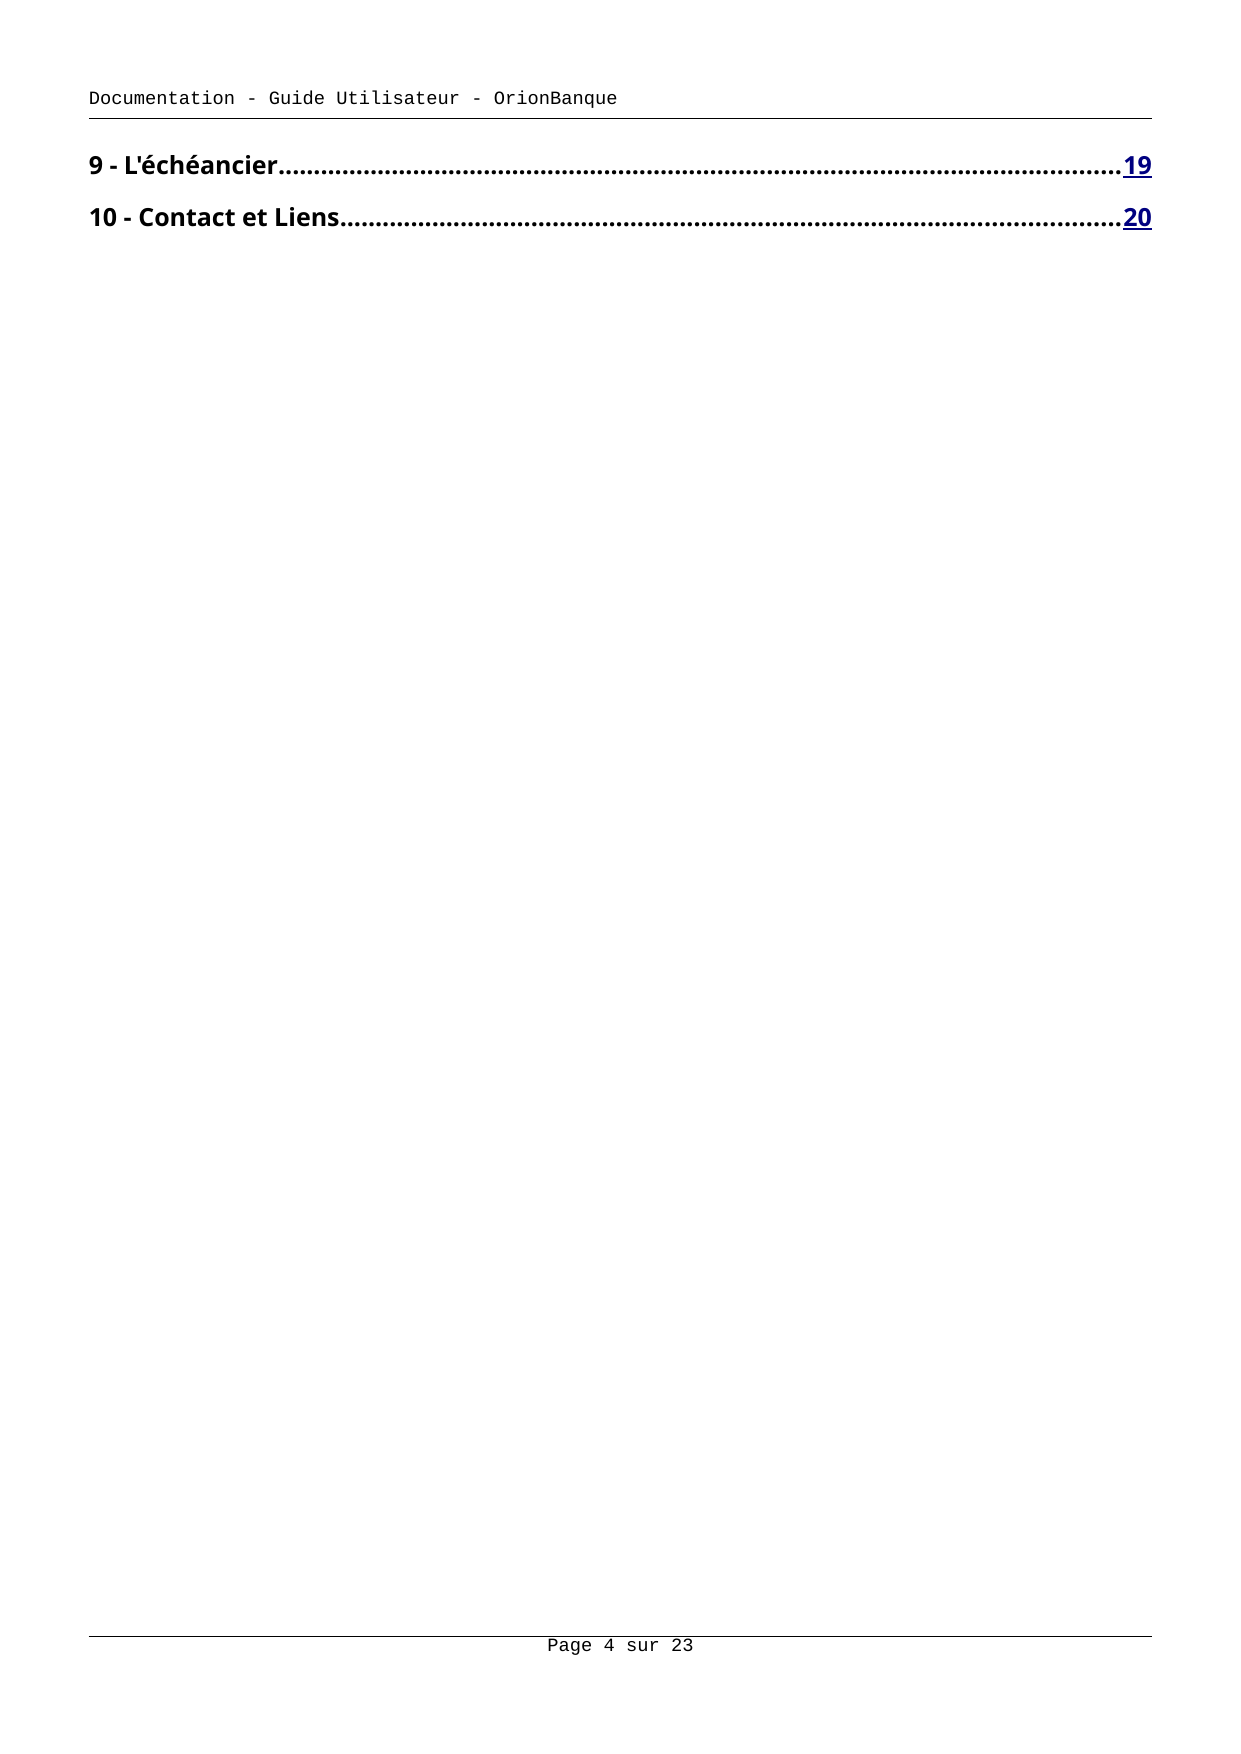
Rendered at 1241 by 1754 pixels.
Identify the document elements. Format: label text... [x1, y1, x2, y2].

text 9 - L'échéancier 19 [88, 147, 1152, 182]
text 10 - Contact et Liens 20 [88, 199, 1152, 233]
